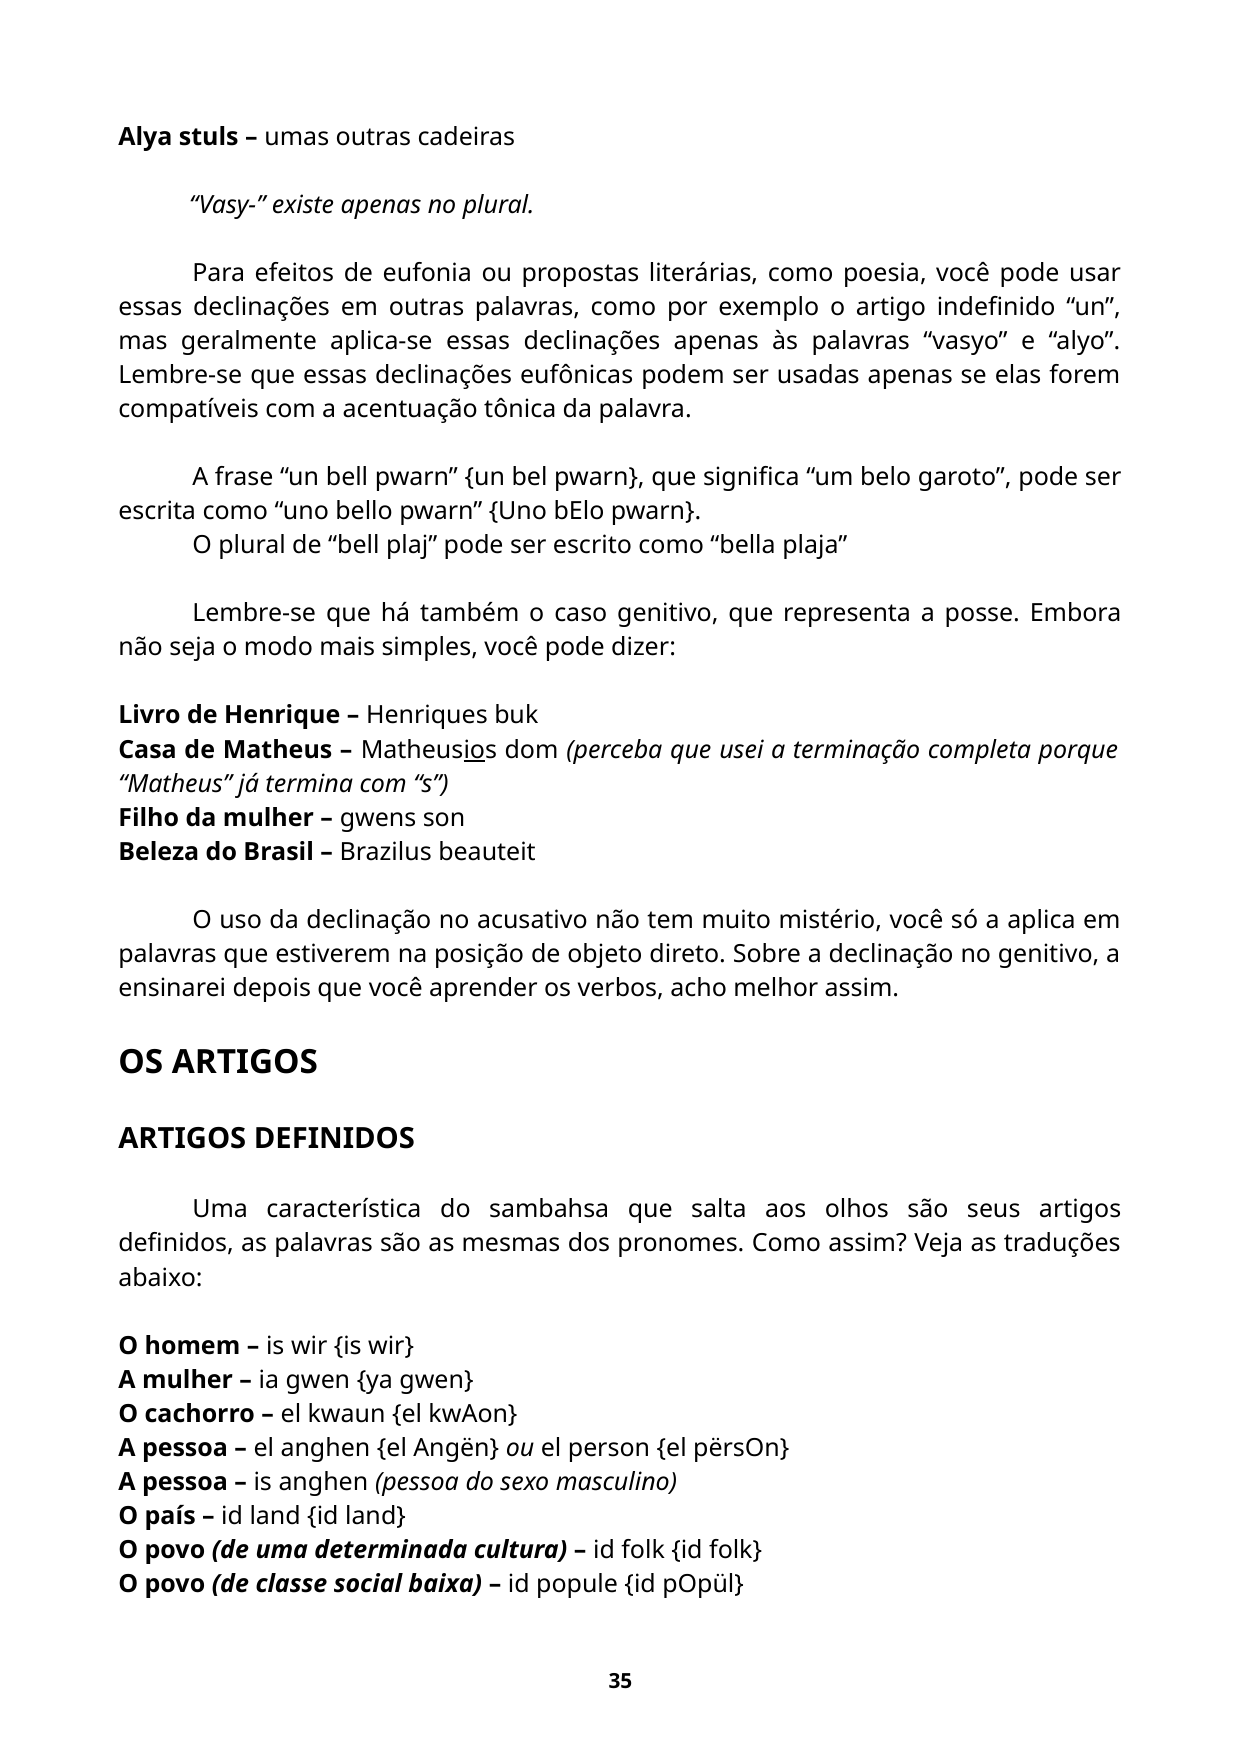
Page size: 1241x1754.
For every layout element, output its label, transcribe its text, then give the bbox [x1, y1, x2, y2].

subtitle ARTIGOS DEFINIDOS [118, 1117, 1122, 1157]
text O cachorro – el kwaun {el kwAon} [118, 1395, 1122, 1429]
text Beleza do Brasil – Brazilus beauteit [118, 833, 1122, 867]
text Casa de Matheus – Matheusios dom (perceba que usei a terminação completa porque “Matheus” já termina com “s”) [118, 731, 1122, 799]
text Livro de Henrique – Henriques buk [118, 697, 1122, 731]
subtitle OS ARTIGOS [118, 1038, 1122, 1083]
text O povo (de uma determinada cultura) – id folk {id folk} [118, 1532, 1122, 1566]
text Lembre-se que há também o caso genitivo, que representa a posse. Embora não seja o modo mais simples, você pode dizer: [118, 595, 1122, 663]
text A mulher – ia gwen {ya gwen} [118, 1361, 1122, 1395]
text O uso da declinação no acusativo não tem muito mistério, você só a aplica em palavras que estiverem na posição de objeto direto. Sobre a declinação no genitivo, a ensinarei depois que você aprender os verbos, acho melhor assim. [118, 902, 1122, 1004]
text Uma característica do sambahsa que salta aos olhos são seus artigos definidos, as palavras são as mesmas dos pronomes. Como assim? Veja as traduções abaixo: [118, 1191, 1122, 1293]
text A pessoa – el anghen {el Angën} ou el person {el përsOn} [118, 1429, 1122, 1463]
text O homem – is wir {is wir} [118, 1327, 1122, 1361]
text Alya stuls – umas outras cadeiras [118, 118, 1122, 152]
text “Vasy-” existe apenas no plural. [189, 186, 1122, 220]
text Filho da mulher – gwens son [118, 799, 1122, 833]
text O povo (de classe social baixa) – id popule {id pOpül} [118, 1566, 1122, 1600]
text O plural de “bell plaj” pode ser escrito como “bella plaja” [118, 527, 1122, 561]
text A frase “un bell pwarn” {un bel pwarn}, que significa “um belo garoto”, pode ser escrita como “uno bello pwarn” {Uno bElo pwarn}. [118, 459, 1122, 527]
text O país – id land {id land} [118, 1498, 1122, 1532]
text A pessoa – is anghen (pessoa do sexo masculino) [118, 1463, 1122, 1498]
text Para efeitos de eufonia ou propostas literárias, como poesia, você pode usar essas declinações em outras palavras, como por exemplo o artigo indefinido “un”, mas geralmente aplica-se essas declinações apenas às palavras “vasyo” e “alyo”. Lembre-se que essas declinações eufônicas podem ser usadas apenas se elas forem compatíveis com a acentuação tônica da palavra. [118, 254, 1122, 425]
